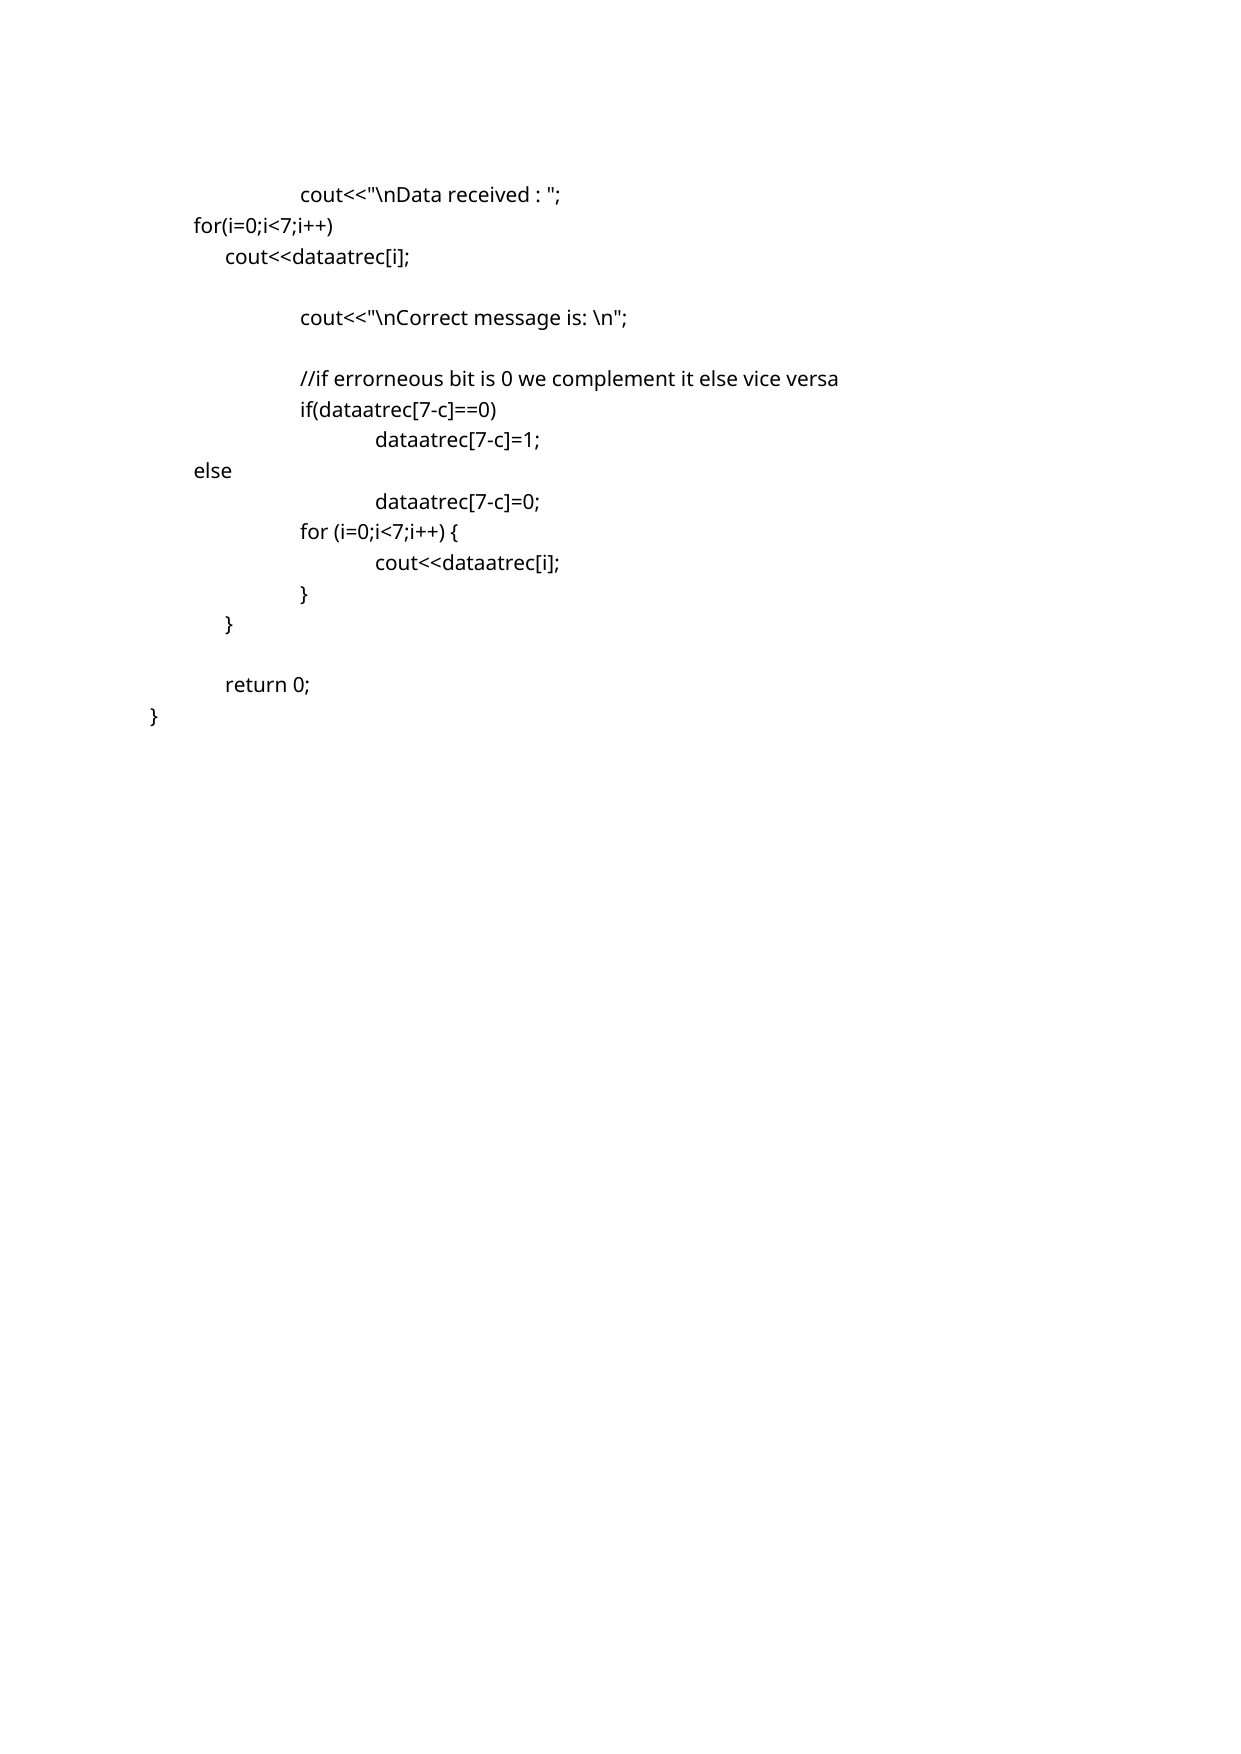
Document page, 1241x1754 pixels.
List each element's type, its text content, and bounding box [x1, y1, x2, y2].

text else [150, 456, 1090, 485]
text if(dataatrec[7-c]==0) [150, 395, 1090, 423]
text cout<<"\nData received : "; [150, 181, 1090, 209]
text dataatrec[7-c]=1; [150, 426, 1090, 454]
text cout<<dataatrec[i]; [150, 242, 1090, 270]
text cout<<"\nCorrect message is: \n"; [150, 303, 1090, 332]
text } [150, 609, 1090, 638]
text } [150, 579, 1090, 607]
text for (i=0;i<7;i++) { [150, 517, 1090, 546]
text dataatrec[7-c]=0; [150, 487, 1090, 515]
text for(i=0;i<7;i++) [150, 211, 1090, 240]
text return 0; [150, 671, 1090, 699]
text cout<<dataatrec[i]; [150, 548, 1090, 577]
text } [150, 701, 1090, 730]
text //if errorneous bit is 0 we complement it else vice versa [150, 364, 1090, 393]
